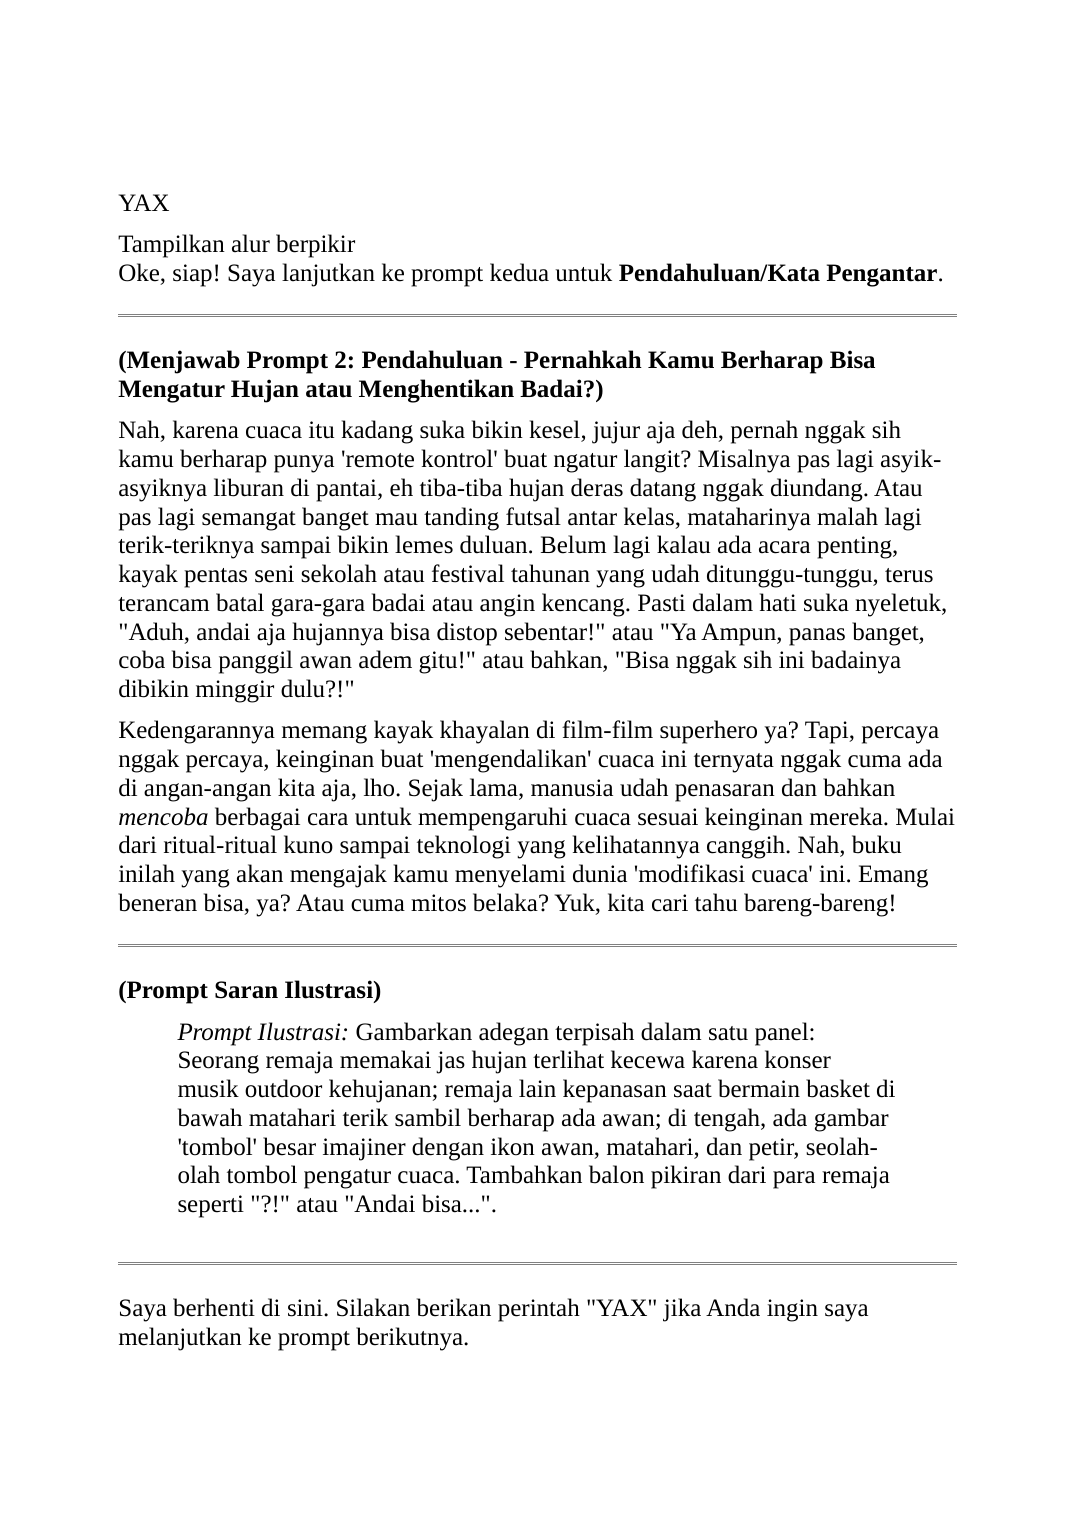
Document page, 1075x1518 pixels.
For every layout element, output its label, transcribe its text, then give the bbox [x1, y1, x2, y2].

text (Prompt Saran Ilustrasi) [118, 975, 957, 1004]
text Nah, karena cuaca itu kadang suka bikin kesel, jujur aja deh, pernah nggak sih kamu berharap punya 'remote kontrol' buat ngatur langit? Misalnya pas lagi asyik-asyiknya liburan di pantai, eh tiba-tiba hujan deras datang nggak diundang. Atau pas lagi semangat banget mau tanding futsal antar kelas, mataharinya malah lagi terik-teriknya sampai bikin lemes duluan. Belum lagi kalau ada acara penting, kayak pentas seni sekolah atau festival tahunan yang udah ditunggu-tunggu, terus terancam batal gara-gara badai atau angin kencang. Pasti dalam hati suka nyeletuk, "Aduh, andai aja hujannya bisa distop sebentar!" atau "Ya Ampun, panas banget, coba bisa panggil awan adem gitu!" atau bahkan, "Bisa nggak sih ini badainya dibikin minggir dulu?!" [118, 416, 957, 703]
text Oke, siap! Saya lanjutkan ke prompt kedua untuk Pendahuluan/Kata Pengantar. [118, 258, 957, 287]
text Prompt Ilustrasi: Gambarkan adegan terpisah dalam satu panel: Seorang remaja memakai jas hujan terlihat kecewa karena konser musik outdoor kehujanan; remaja lain kepanasan saat bermain basket di bawah matahari terik sambil berharap ada awan; di tengah, ada gambar 'tombol' besar imajiner dengan ikon awan, matahari, dan petir, seolah-olah tombol pengatur cuaca. Tambahkan balon pikiran dari para remaja seperti "?!" atau "Andai bisa...". [177, 1017, 898, 1218]
text (Menjawab Prompt 2: Pendahuluan - Pernahkah Kamu Berharap Bisa Mengatur Hujan atau Menghentikan Badai?) [118, 346, 957, 403]
text YAX [118, 188, 957, 217]
text Kedengarannya memang kayak khayalan di film-film superhero ya? Tapi, percaya nggak percaya, keinginan buat 'mengendalikan' cuaca ini ternyata nggak cuma ada di angan-angan kita aja, lho. Sejak lama, manusia udah penasaran dan bahkan mencoba berbagai cara untuk mempengaruhi cuaca sesuai keinginan mereka. Mulai dari ritual-ritual kuno sampai teknologi yang kelihatannya canggih. Nah, buku inilah yang akan mengajak kamu menyelami dunia 'modifikasi cuaca' ini. Emang beneran bisa, ya? Atau cuma mitos belaka? Yuk, kita cari tahu bareng-bareng! [118, 716, 957, 917]
text Tampilkan alur berpikir [118, 229, 957, 258]
text Saya berhenti di sini. Silakan berikan perintah "YAX" jika Anda ingin saya melanjutkan ke prompt berikutnya. [118, 1293, 957, 1351]
